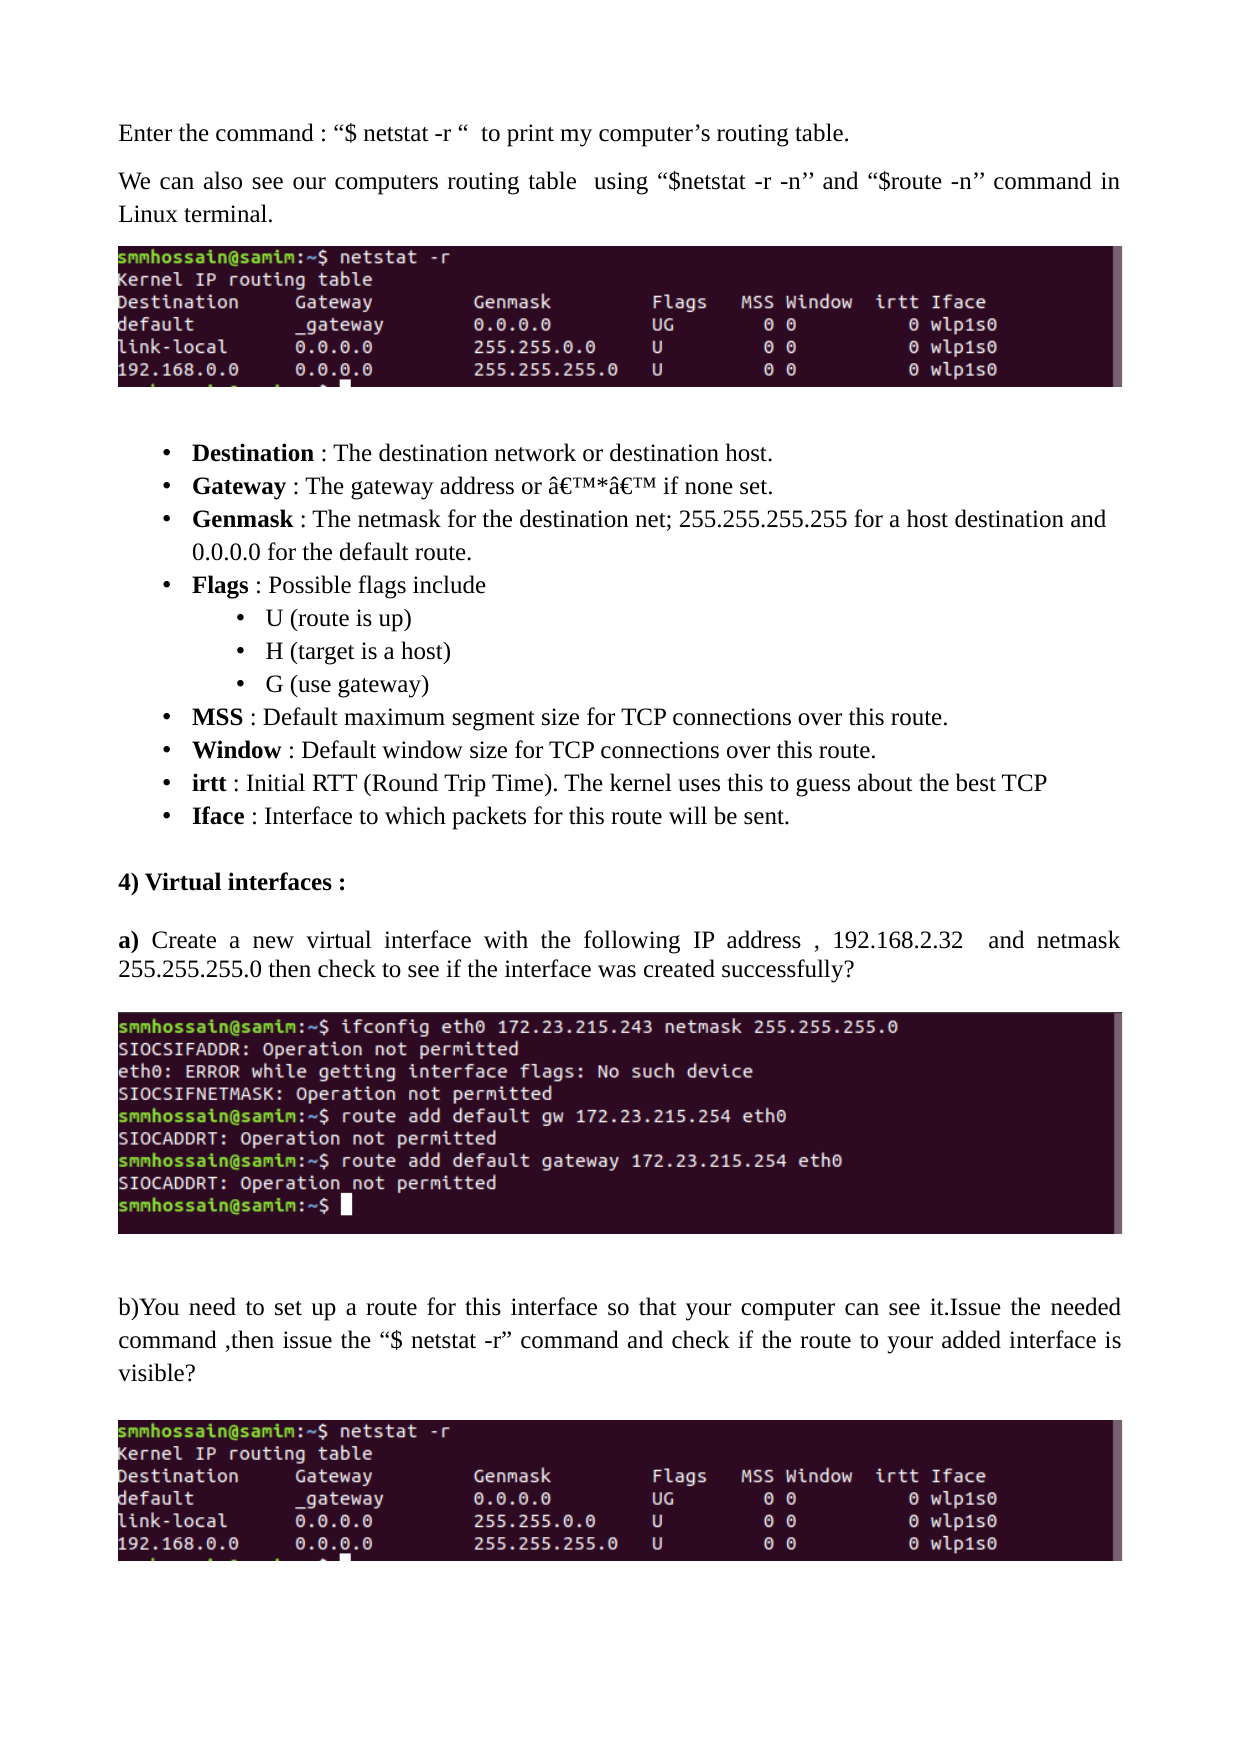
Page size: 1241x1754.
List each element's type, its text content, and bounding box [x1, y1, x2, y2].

list irtt : Initial RTT (Round Trip Time). The kernel uses this to guess about the best TCP [162, 768, 1122, 797]
list Flags : Possible flags include [162, 570, 1122, 599]
list G (use gateway) [236, 669, 1122, 698]
list Destination : The destination network or destination host. [162, 438, 1122, 467]
list U (route is up) [236, 603, 1122, 632]
text We can also see our computers routing table using “$netstat -r -n’’ and “$route -n’’ command in Linux terminal. [118, 166, 1122, 227]
picture [118, 1420, 1123, 1561]
picture [118, 246, 1123, 387]
text b)You need to set up a route for this interface so that your computer can see it.Issue the needed command ,then issue the “$ netstat -r” command and check if the route to your added interface is visible? [118, 1292, 1122, 1387]
text Enter the command : “$ netstat -r “ to print my computer’s routing table. [118, 118, 1122, 147]
list H (target is a host) [236, 636, 1122, 665]
list 4) Virtual interfaces : [118, 867, 1122, 896]
list Iface : Interface to which packets for this route will be sent. [162, 801, 1122, 830]
picture [118, 1012, 1123, 1234]
list Gateway : The gateway address or â€™*â€™ if none set. [162, 471, 1122, 500]
list Genmask : The netmask for the destination net; 255.255.255.255 for a host destination and 0.0.0.0 for the default route. [162, 504, 1122, 566]
list a) Create a new virtual interface with the following IP address , 192.168.2.32 and netmask 255.255.255.0 then check to see if the interface was created successfully? [118, 926, 1122, 983]
list MSS : Default maximum segment size for TCP connections over this route. [162, 702, 1122, 731]
list Window : Default window size for TCP connections over this route. [162, 735, 1122, 764]
